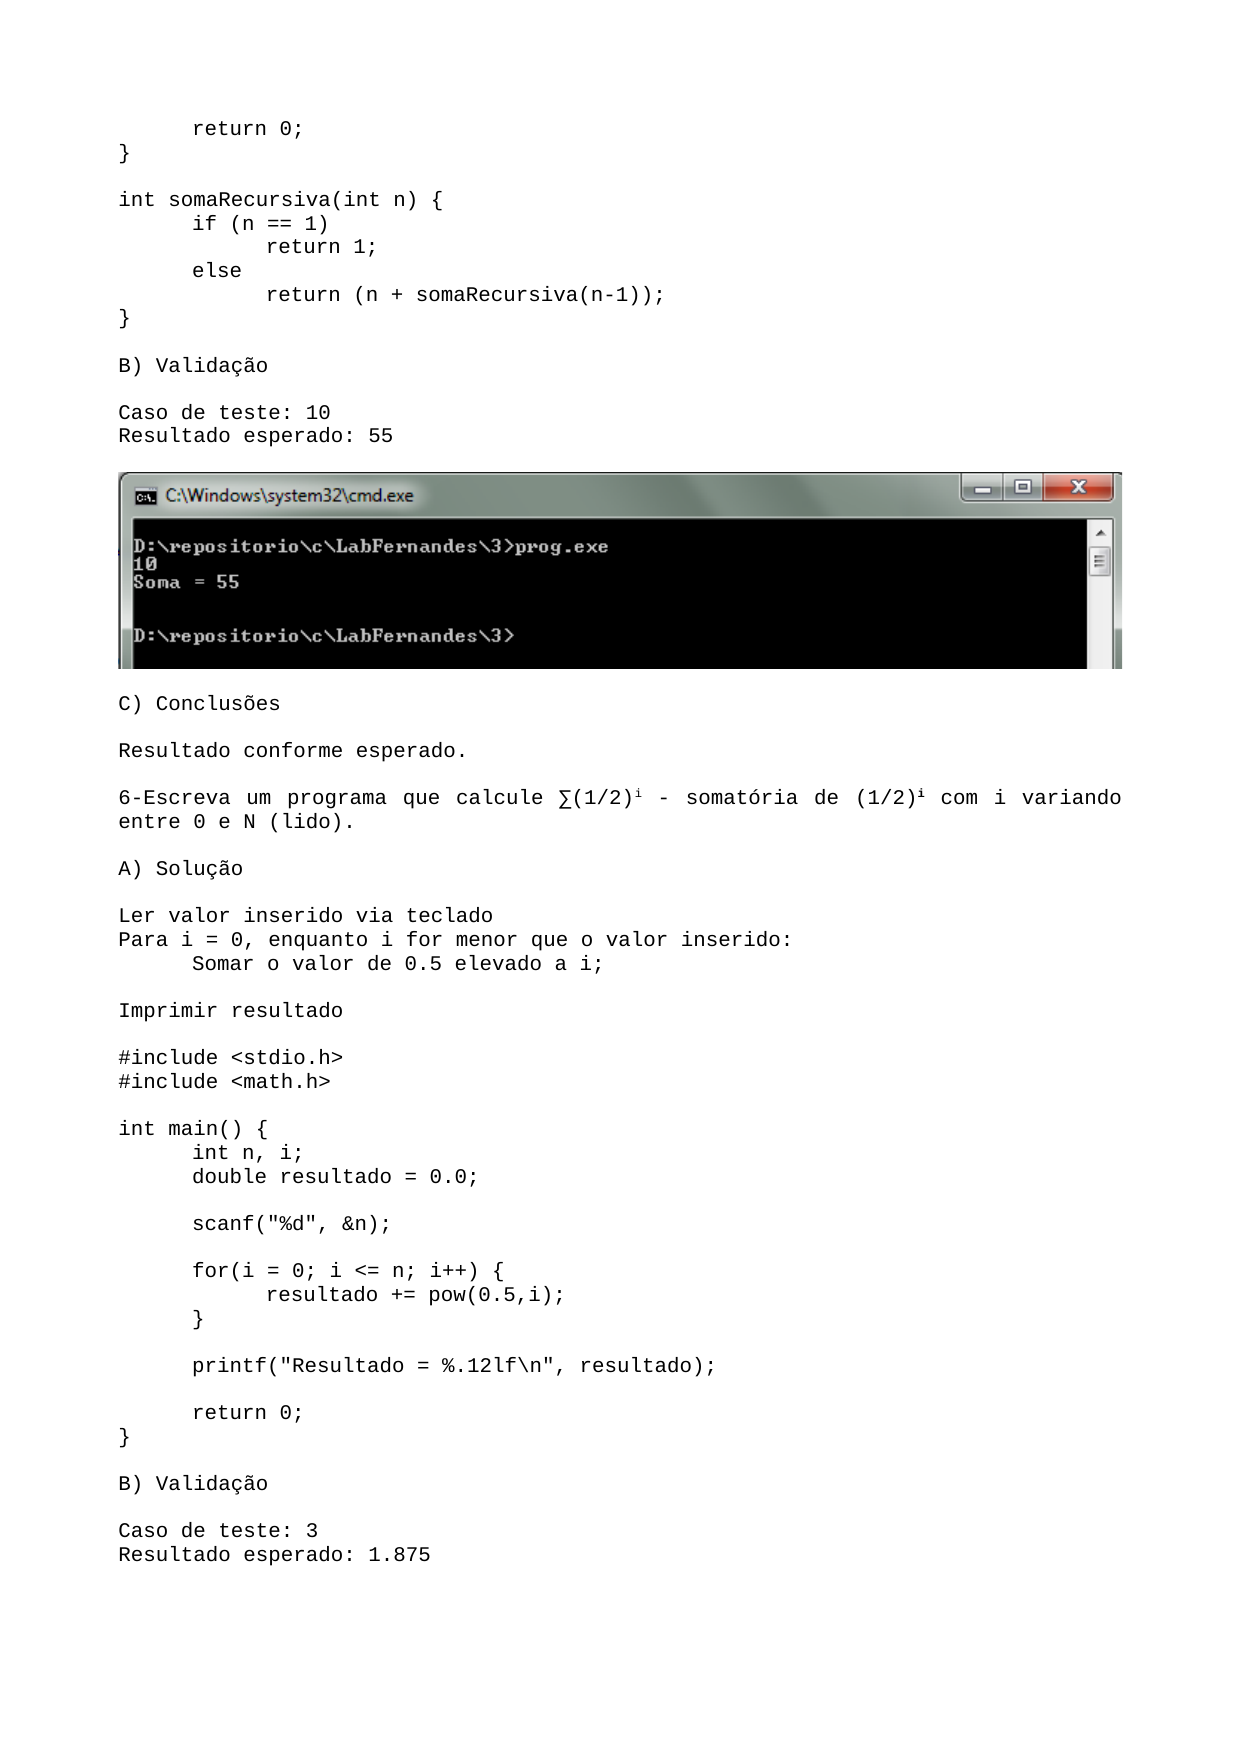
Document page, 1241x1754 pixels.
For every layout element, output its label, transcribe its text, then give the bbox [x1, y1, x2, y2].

text Caso de teste: 3 [118, 1520, 1122, 1544]
text } [118, 1307, 1122, 1331]
text Resultado esperado: 55 [118, 426, 1122, 449]
text else [118, 260, 1122, 284]
text Ler valor inserido via teclado [118, 906, 1122, 929]
text B) Validação [118, 1473, 1122, 1497]
picture [118, 472, 1123, 669]
text if (n == 1) [118, 213, 1122, 236]
text A) Solução [118, 858, 1122, 882]
text Resultado conforme esperado. [118, 740, 1122, 764]
text for(i = 0; i <= n; i++) { [118, 1260, 1122, 1284]
text return 0; [118, 118, 1122, 142]
text return 1; [118, 236, 1122, 260]
text Resultado esperado: 1.875 [118, 1544, 1122, 1568]
text #include <math.h> [118, 1071, 1122, 1095]
text int main() { [118, 1118, 1122, 1142]
text #include <stdio.h> [118, 1047, 1122, 1071]
text Caso de teste: 10 [118, 402, 1122, 426]
text B) Validação [118, 354, 1122, 378]
text Para i = 0, enquanto i for menor que o valor inserido: [118, 929, 1122, 953]
text 6-Escreva um programa que calcule ∑(1/2)i - somatória de (1/2)i com i variando entre 0 e N (lido). [118, 787, 1122, 834]
text int somaRecursiva(int n) { [118, 189, 1122, 213]
text scanf("%d", &n); [118, 1213, 1122, 1237]
text return 0; [118, 1402, 1122, 1426]
text C) Conclusões [118, 693, 1122, 716]
text } [118, 1426, 1122, 1449]
text return (n + somaRecursiva(n-1)); [118, 284, 1122, 307]
text } [118, 142, 1122, 165]
text } [118, 307, 1122, 331]
text resultado += pow(0.5,i); [118, 1284, 1122, 1307]
text Imprimir resultado [118, 1000, 1122, 1024]
text printf("Resultado = %.12lf\n", resultado); [118, 1355, 1122, 1378]
text double resultado = 0.0; [118, 1166, 1122, 1189]
text Somar o valor de 0.5 elevado a i; [118, 953, 1122, 976]
text int n, i; [118, 1142, 1122, 1166]
